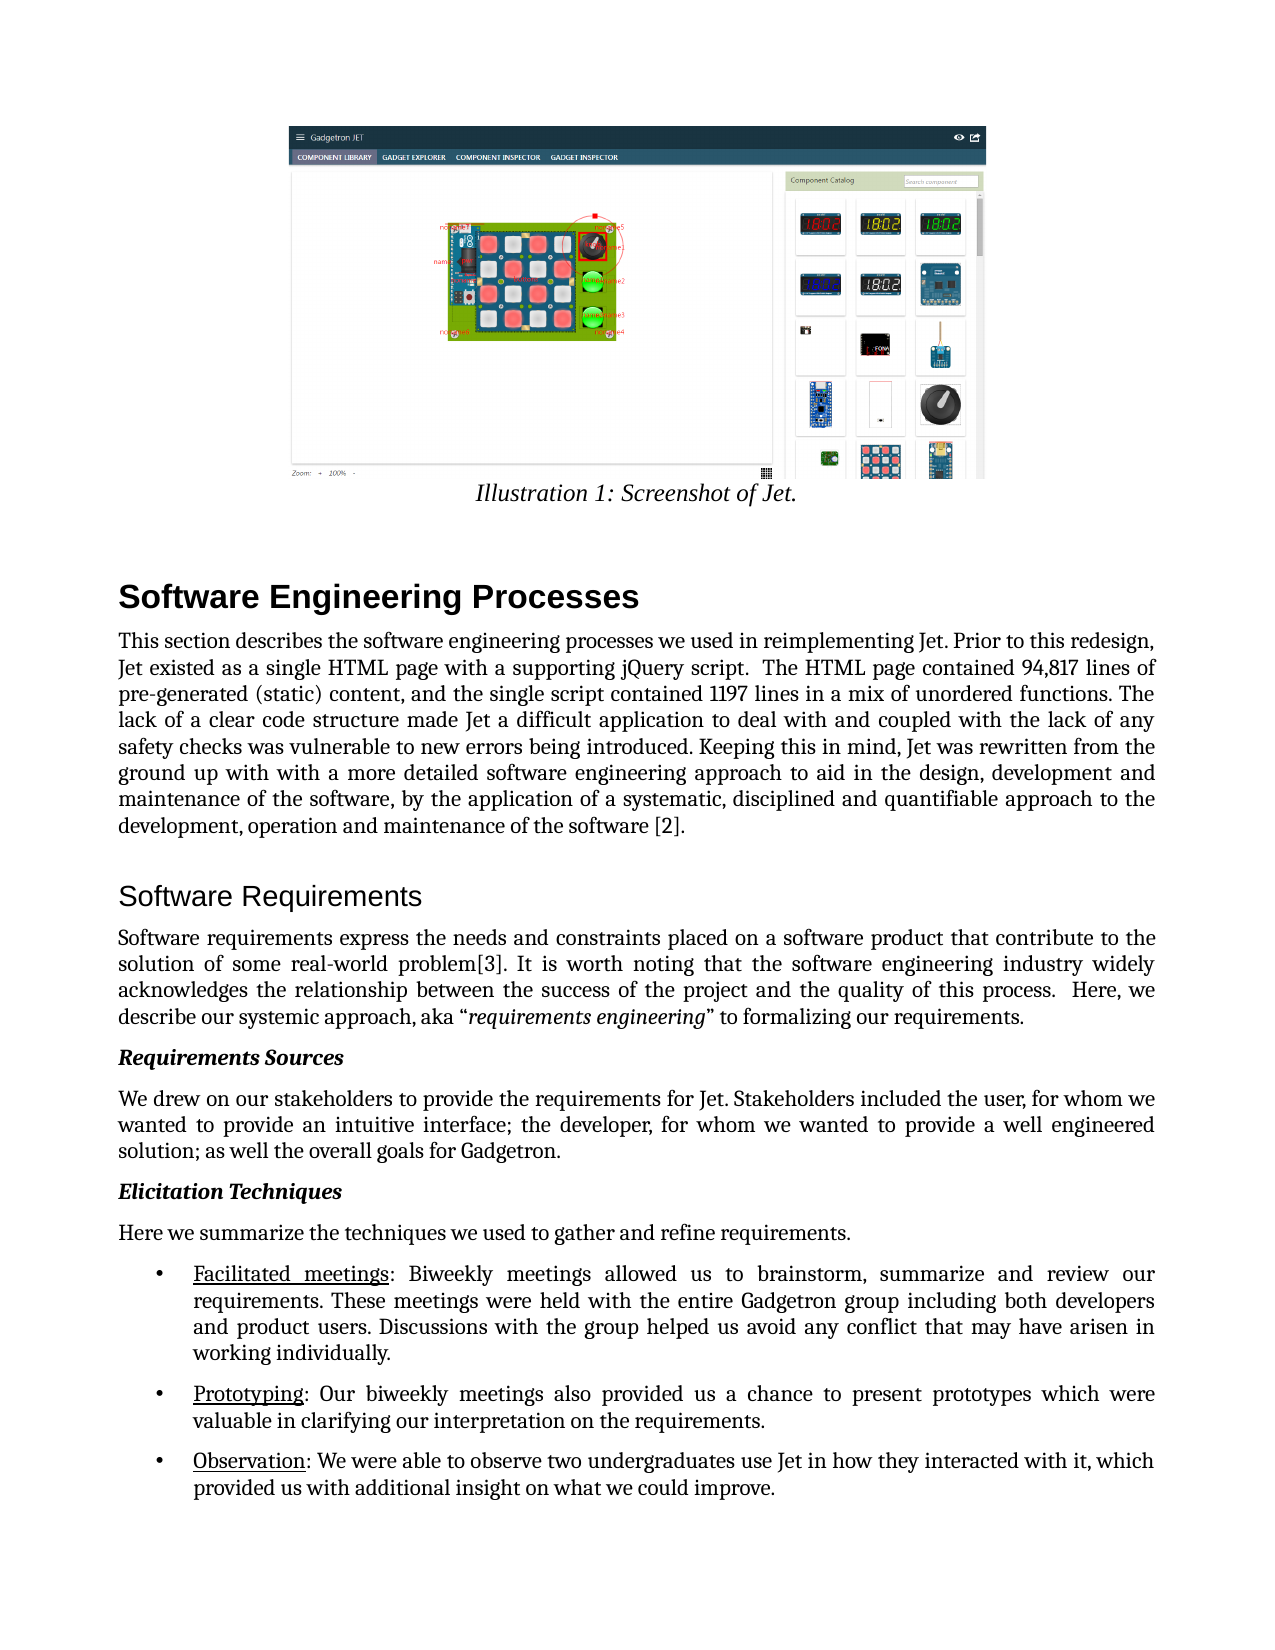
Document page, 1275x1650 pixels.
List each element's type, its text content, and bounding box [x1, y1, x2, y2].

text Illustration 1: Screenshot of Jet. [188, 127, 1087, 507]
text Here we summarize the techniques we used to gather and refine requirements. [118, 1220, 1157, 1246]
text Requirements Sources [118, 1044, 1157, 1071]
list Facilitated meetings: Biweekly meetings allowed us to brainstorm, summarize and review our requirements. These meetings were held with the entire Gadgetron group including both developers and product users. Discussions with the group helped us avoid any conflict that may have arisen in working individually. [156, 1261, 1157, 1366]
list Prototyping: Our biweekly meetings also provided us a chance to present prototypes which were valuable in clarifying our interpretation on the requirements. [156, 1381, 1157, 1434]
text We drew on our stakeholders to provide the requirements for Jet. Stakeholders included the user, for whom we wanted to provide an intuitive interface; the developer, for whom we wanted to provide a well engineered solution; as well the overall goals for Gadgetron. [118, 1086, 1157, 1164]
list Observation: We were able to observe two undergraduates use Jet in how they interacted with it, which provided us with additional insight on what we could improve. [156, 1448, 1157, 1501]
text This section describes the software engineering processes we used in reimplementing Jet. Prior to this redesign, Jet existed as a single HTML page with a supporting jQuery script. The HTML page contained 94,817 lines of pre-generated (static) content, and the single script contained 1197 lines in a mix of unordered functions. The lack of a clear code structure made Jet a difficult application to deal with and coupled with the lack of any safety checks was vulnerable to new errors being introduced. Keeping this in mind, Jet was rewritten from the ground up with with a more detailed software engineering approach to aid in the design, development and maintenance of the software, by the application of a systematic, disciplined and quantifiable approach to the development, operation and maintenance of the software [2]. [118, 628, 1157, 839]
text Elicitation Techniques [118, 1179, 1157, 1206]
text Software requirements express the needs and constraints placed on a software product that contribute to the solution of some real-world problem[3]. It is worth noting that the software engineering industry widely acknowledges the relationship between the success of the project and the quality of this process. Here, we describe our systemic approach, aka “requirements engineering” to formalizing our requirements. [118, 924, 1157, 1030]
subtitle Software Requirements [118, 878, 1157, 912]
subtitle Software Engineering Processes [118, 577, 1157, 616]
picture [288, 126, 987, 479]
